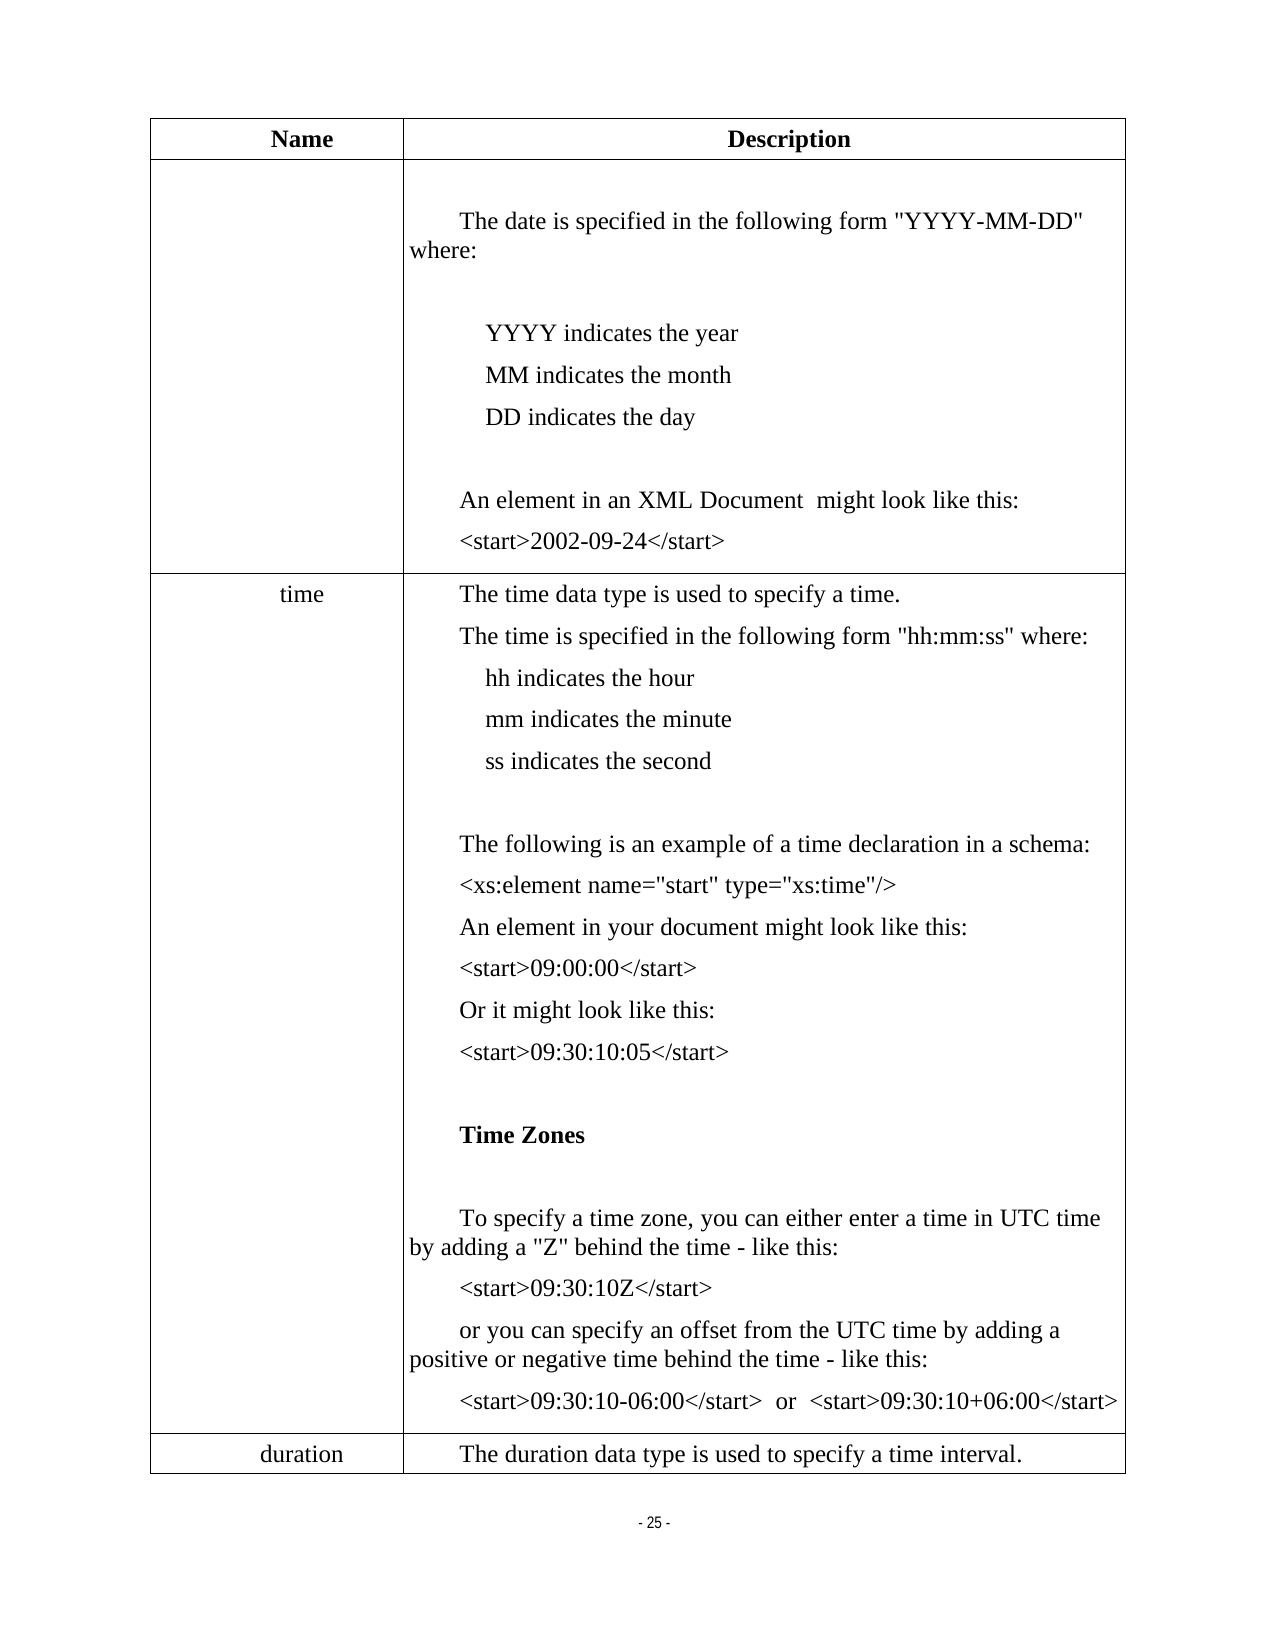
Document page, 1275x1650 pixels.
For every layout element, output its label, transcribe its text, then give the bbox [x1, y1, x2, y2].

table_cell The time data type is used to specify a time. The time is specified in the following form "hh:mm:ss" where: hh indicates the hour mm indicates the minute ss indicates the second The following is an example of a time declaration in a schema: <xs:element name="start" type="xs:time"/> An element in your document might look like this: <start>09:00:00</start> Or it might look like this: <start>09:30:10:05</start> Time Zones To specify a time zone, you can either enter a time in UTC time by adding a "Z" behind the time - like this: <start>09:30:10Z</start> or you can specify an offset from the UTC time by adding a positive or negative time behind the time - like this: <start>09:30:10-06:00</start> or <start>09:30:10+06:00</start> [404, 574, 1125, 1433]
table_cell The duration data type is used to specify a time interval. [404, 1434, 1125, 1473]
table_cell duration [151, 1434, 403, 1473]
table_cell time [151, 574, 403, 1433]
table_header Description [404, 119, 1125, 159]
table_cell [151, 160, 403, 573]
table_cell The date is specified in the following form "YYYY-MM-DD" where: YYYY indicates the year MM indicates the month DD indicates the day An element in an XML Document might look like this: <start>2002-09-24</start> [404, 160, 1125, 573]
table_header Name [151, 119, 403, 159]
